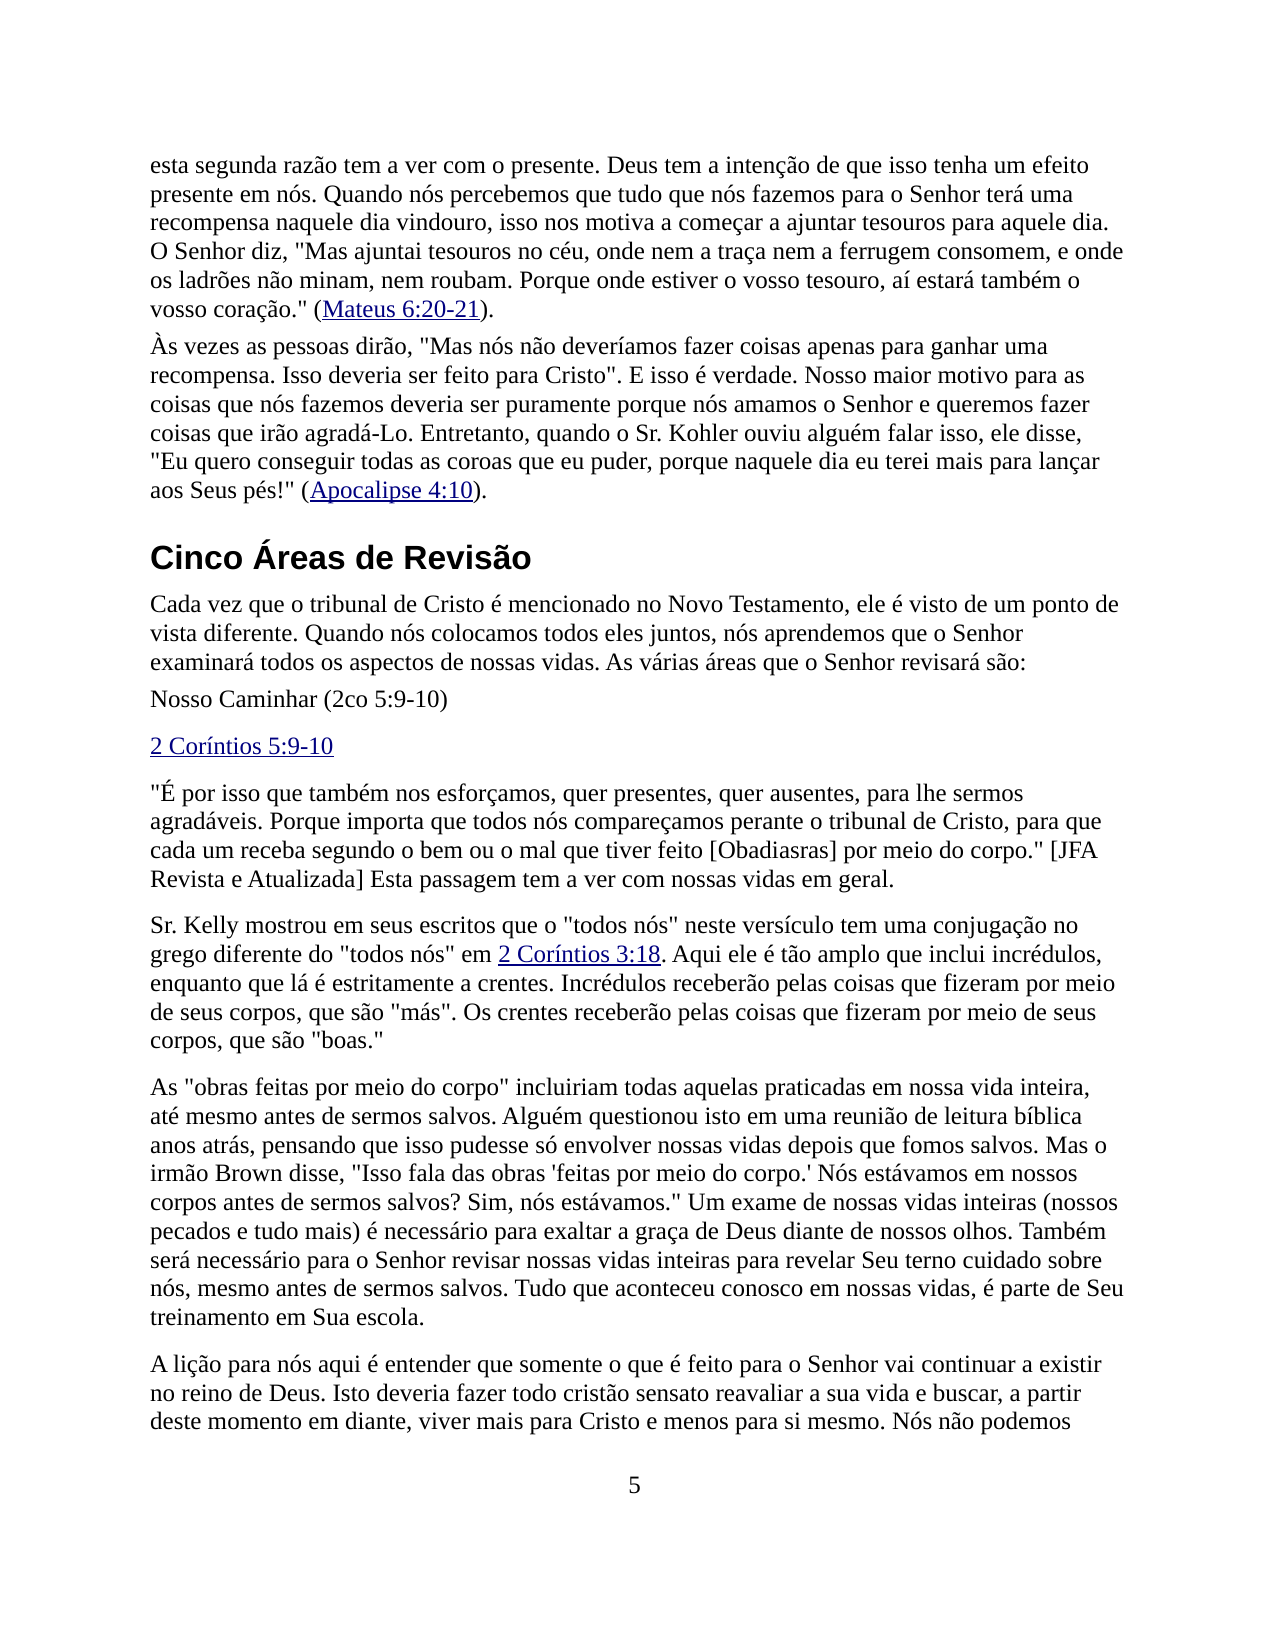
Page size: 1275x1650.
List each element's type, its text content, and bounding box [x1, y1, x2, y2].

text Sr. Kelly mostrou em seus escritos que o "todos nós" neste versículo tem uma conjugação no grego diferente do "todos nós" em 2 Coríntios 3:18. Aqui ele é tão amplo que inclui incrédulos, enquanto que lá é estritamente a crentes. Incrédulos receberão pelas coisas que fizeram por meio de seus corpos, que são "más". Os crentes receberão pelas coisas que fizeram por meio de seus corpos, que são "boas." [150, 911, 1125, 1054]
text Nosso Caminhar (2co 5:9-10) [150, 684, 1125, 713]
text As "obras feitas por meio do corpo" incluiriam todas aquelas praticadas em nossa vida inteira, até mesmo antes de sermos salvos. Alguém questionou isto em uma reunião de leitura bíblica anos atrás, pensando que isso pudesse só envolver nossas vidas depois que fomos salvos. Mas o irmão Brown disse, "Isso fala das obras 'feitas por meio do corpo.' Nós estávamos em nossos corpos antes de sermos salvos? Sim, nós estávamos." Um exame de nossas vidas inteiras (nossos pecados e tudo mais) é necessário para exaltar a graça de Deus diante de nossos olhos. Também será necessário para o Senhor revisar nossas vidas inteiras para revelar Seu terno cuidado sobre nós, mesmo antes de sermos salvos. Tudo que aconteceu conosco em nossas vidas, é parte de Seu treinamento em Sua escola. [150, 1072, 1125, 1331]
subtitle Cinco Áreas de Revisão [150, 538, 1125, 577]
text A lição para nós aqui é entender que somente o que é feito para o Senhor vai continuar a existir no reino de Deus. Isto deveria fazer todo cristão sensato reavaliar a sua vida e buscar, a partir deste momento em diante, viver mais para Cristo e menos para si mesmo. Nós não podemos [150, 1349, 1125, 1435]
text Cada vez que o tribunal de Cristo é mencionado no Novo Testamento, ele é visto de um ponto de vista diferente. Quando nós colocamos todos eles juntos, nós aprendemos que o Senhor examinará todos os aspectos de nossas vidas. As várias áreas que o Senhor revisará são: [150, 589, 1125, 675]
text 2 Coríntios 5:9-10 [150, 731, 1125, 760]
text Às vezes as pessoas dirão, "Mas nós não deveríamos fazer coisas apenas para ganhar uma recompensa. Isso deveria ser feito para Cristo". E isso é verdade. Nosso maior motivo para as coisas que nós fazemos deveria ser puramente porque nós amamos o Senhor e queremos fazer coisas que irão agradá-Lo. Entretanto, quando o Sr. Kohler ouviu alguém falar isso, ele disse, "Eu quero conseguir todas as coroas que eu puder, porque naquele dia eu terei mais para lançar aos Seus pés!" (Apocalipse 4:10). [150, 331, 1125, 504]
text esta segunda razão tem a ver com o presente. Deus tem a intenção de que isso tenha um efeito presente em nós. Quando nós percebemos que tudo que nós fazemos para o Senhor terá uma recompensa naquele dia vindouro, isso nos motiva a começar a ajuntar tesouros para aquele dia. O Senhor diz, "Mas ajuntai tesouros no céu, onde nem a traça nem a ferrugem consomem, e onde os ladrões não minam, nem roubam. Porque onde estiver o vosso tesouro, aí estará também o vosso coração." (Mateus 6:20-21). [150, 150, 1125, 322]
text "É por isso que também nos esforçamos, quer presentes, quer ausentes, para lhe sermos agradáveis. Porque importa que todos nós compareçamos perante o tribunal de Cristo, para que cada um receba segundo o bem ou o mal que tiver feito [Obadiasras] por meio do corpo." [JFA Revista e Atualizada] Esta passagem tem a ver com nossas vidas em geral. [150, 778, 1125, 893]
